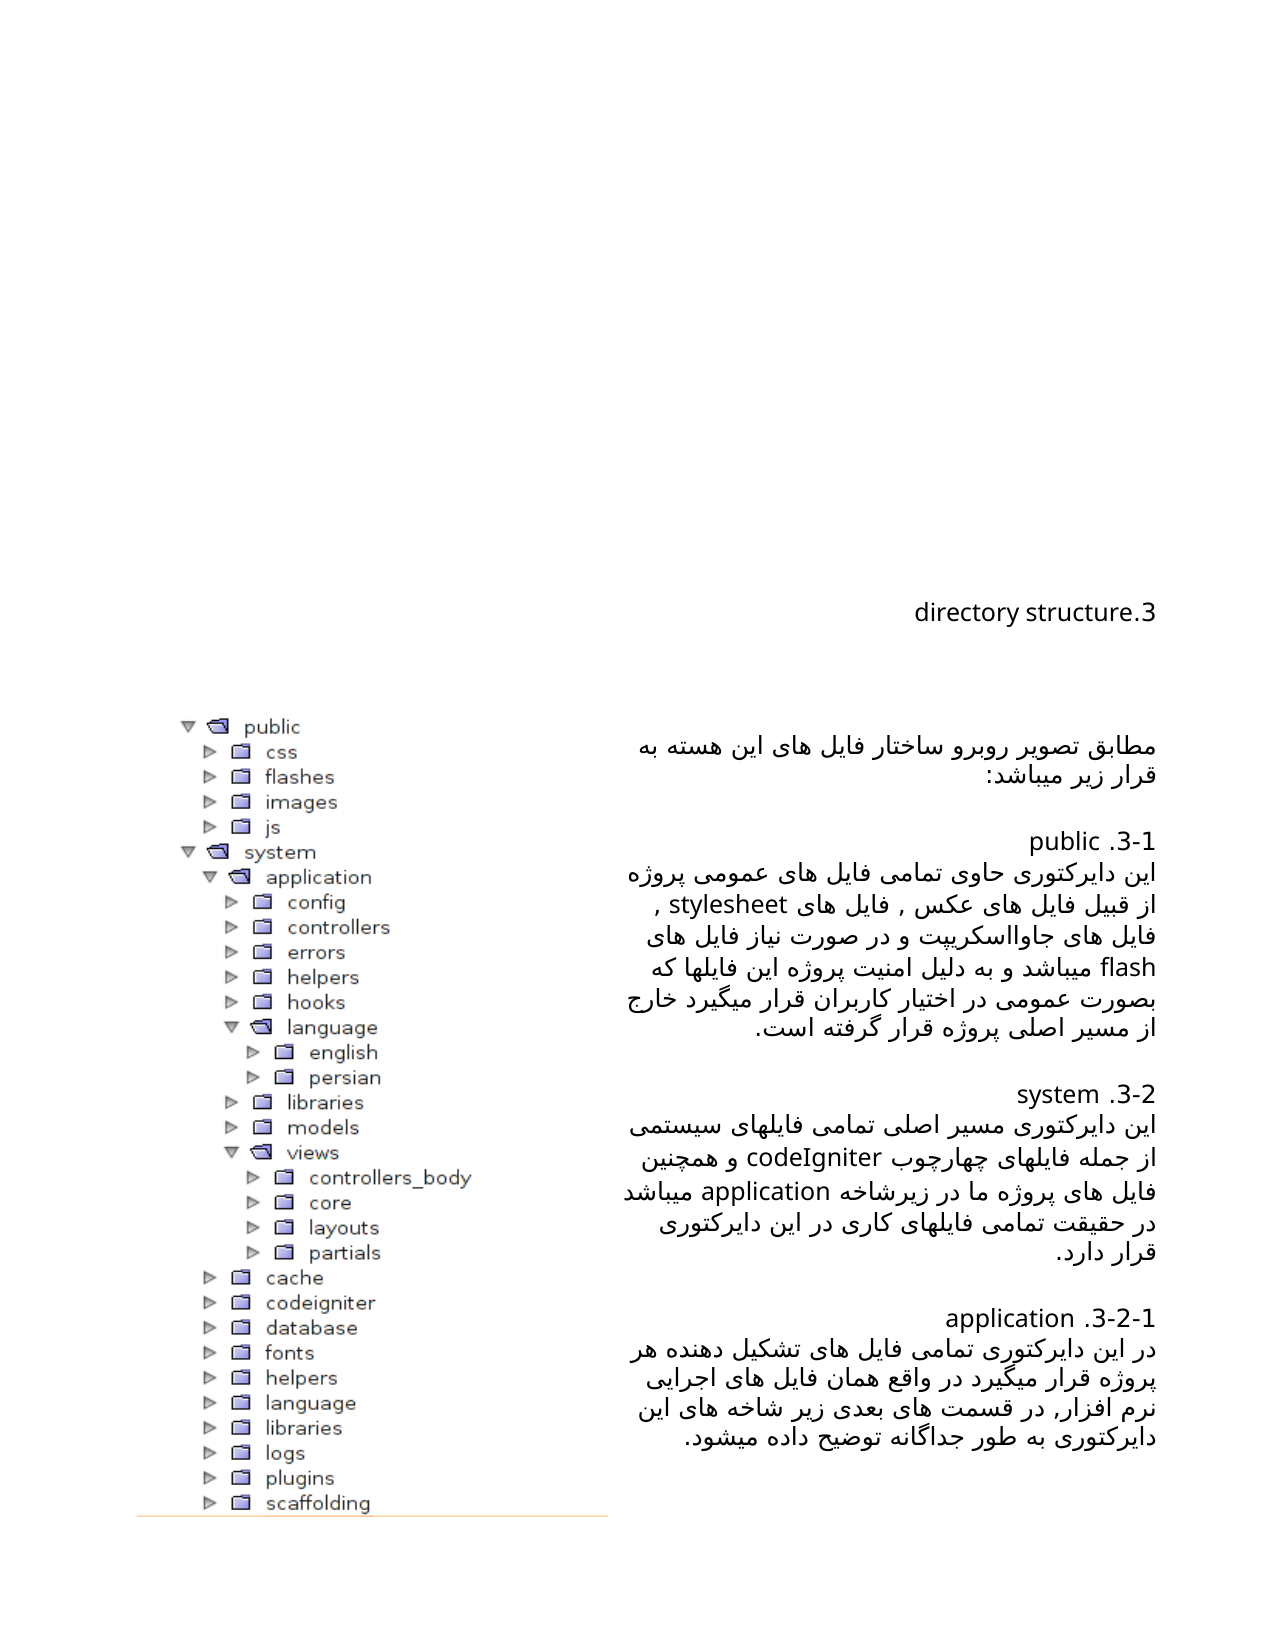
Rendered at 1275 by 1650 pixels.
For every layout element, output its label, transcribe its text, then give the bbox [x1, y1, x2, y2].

text 3.directory structure [118, 595, 1157, 629]
text [118, 1300, 136, 1334]
text [118, 824, 136, 858]
text 3-2-1. application [609, 1300, 1157, 1334]
text 3-1. public [609, 824, 1157, 858]
text در این دایرکتوری تمامی فایل های تشکیل دهنده هر پروژه قرار میگیرد در واقع همان فایل های اجرایی نرم افزار, در قسمت های بعدی زیر شاخه های این دایرکتوری به طور جداگانه توضیح داده میشود. [609, 1334, 1157, 1451]
text این دایرکتوری مسیر اصلی تمامی فایلهای سیستمی از جمله فایلهای چهارچوب codeIgniter و همچنین فایل های پروژه ما در زیرشاخه application میباشد در حقیقت تمامی فایلهای کاری در این دایرکتوری قرار دارد. [609, 1111, 1157, 1266]
text 3-2. system [609, 1077, 1157, 1111]
text این دایرکتوری حاوی تمامی فایل های عمومی پروژه از قبیل فایل های عکس , فایل های stylesheet , فایل های جاوااسکریپت و در صورت نیاز فایل های flash میباشد و به دلیل امنیت پروژه این فایلها که بصورت عمومی در اختیار کاربران قرار میگیرد خارج از مسیر اصلی پروژه قرار گرفته است. [609, 858, 1157, 1042]
picture [136, 714, 609, 1517]
text مطابق تصویر روبرو ساختار فایل های این هسته به قرار زیر میباشد: [609, 731, 1157, 789]
text [118, 1077, 136, 1111]
